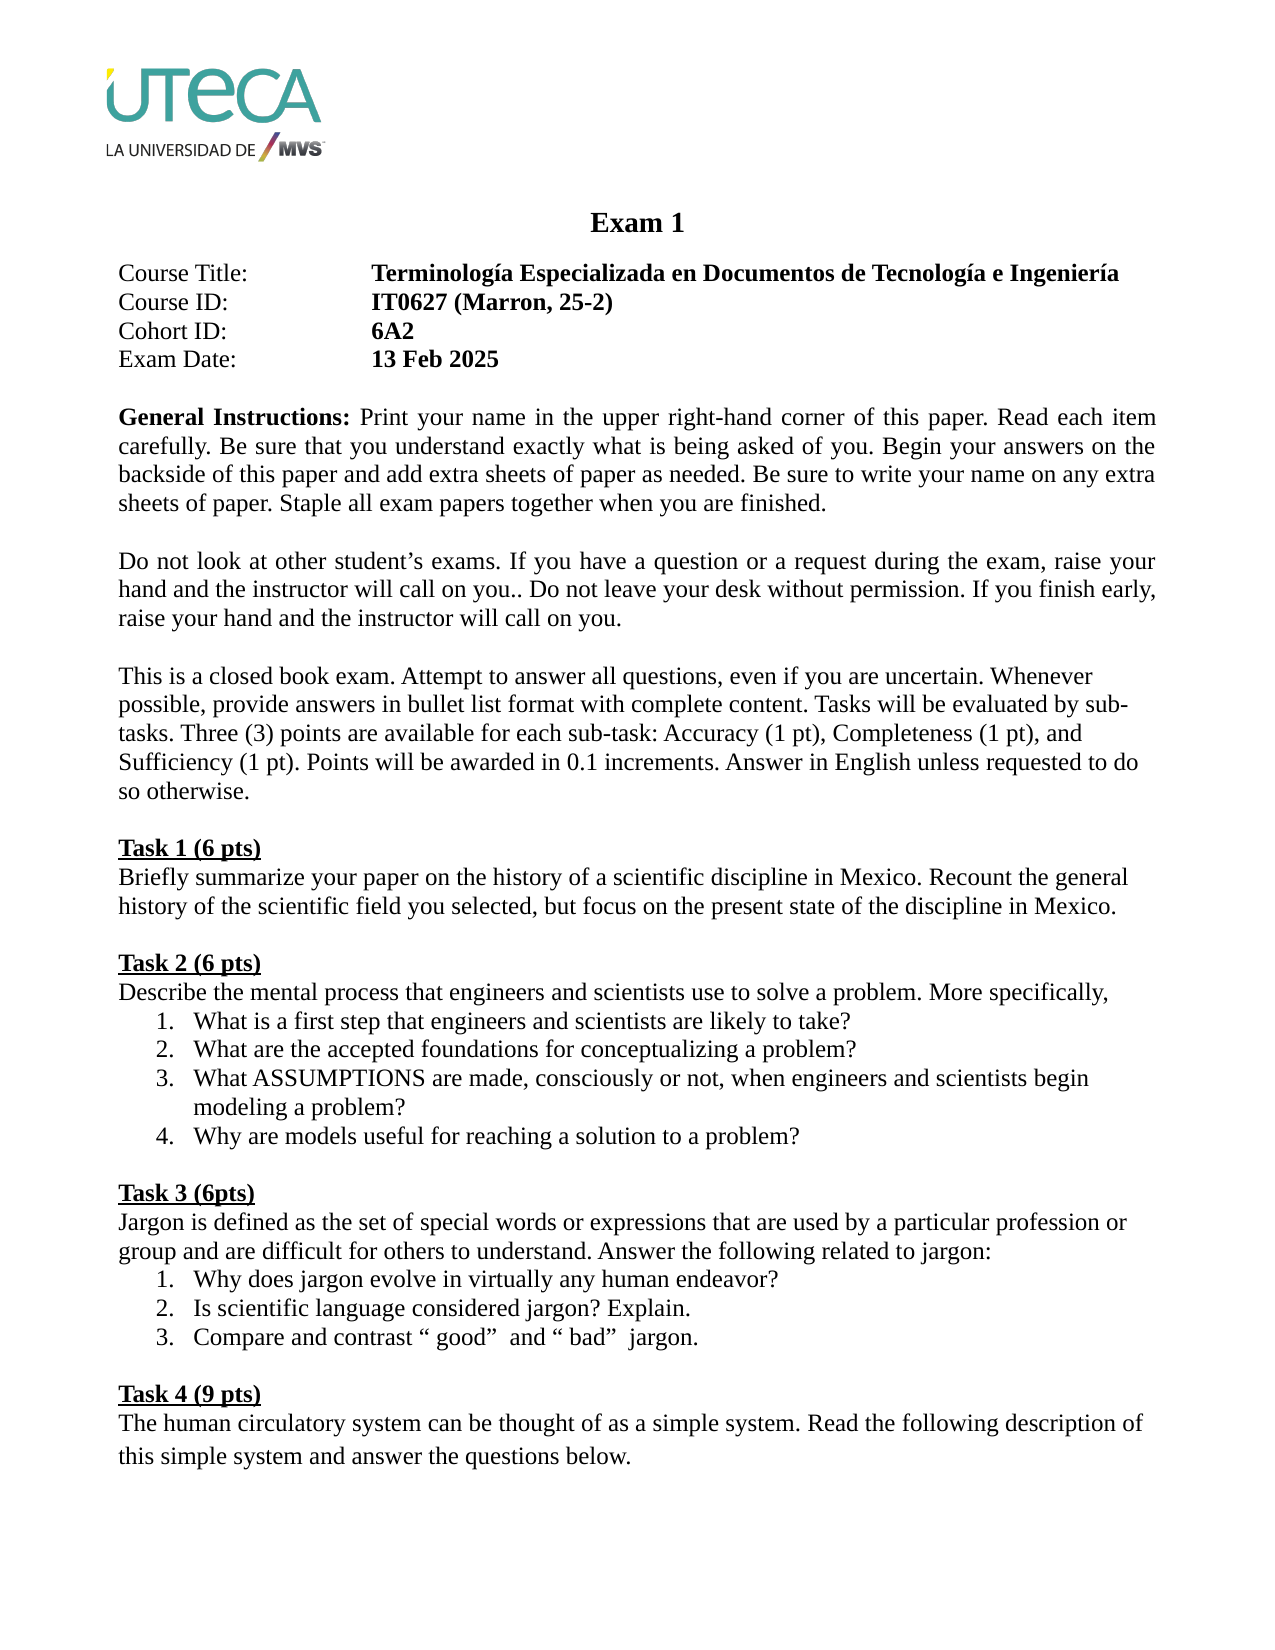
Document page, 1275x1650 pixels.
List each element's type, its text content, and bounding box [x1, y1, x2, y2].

text Task 2 (6 pts) [118, 948, 1157, 977]
table_cell 6A2 [371, 316, 1157, 344]
text Briefly summarize your paper on the history of a scientific discipline in Mexico. Recount the general history of the scientific field you selected, but focus on the present state of the discipline in Mexico. [118, 862, 1157, 919]
table_cell Exam Date: [118, 345, 371, 373]
list What is a first step that engineers and scientists are likely to take? [156, 1006, 1157, 1034]
table_cell 13 Feb 2025 [371, 345, 1157, 373]
text Task 1 (6 pts) [118, 833, 1157, 862]
list Why are models useful for reaching a solution to a problem? [156, 1121, 1157, 1149]
text Exam 1 [118, 205, 1157, 239]
text Do not look at other student’s exams. If you have a question or a request during the exam, raise your hand and the instructor will call on you.. Do not leave your desk without permission. If you finish early, raise your hand and the instructor will call on you. [118, 546, 1157, 632]
text Task 3 (6pts) [118, 1178, 1157, 1207]
text General Instructions: Print your name in the upper right-hand corner of this paper. Read each item carefully. Be sure that you understand exactly what is being asked of you. Begin your answers on the backside of this paper and add extra sheets of paper as needed. Be sure to write your name on any extra sheets of paper. Staple all exam papers together when you are finished. [118, 402, 1157, 517]
table_cell IT0627 (Marron, 25-2) [371, 287, 1157, 316]
list Is scientific language considered jargon? Explain. [156, 1293, 1157, 1322]
text Task 4 (9 pts) [118, 1379, 1157, 1408]
text Describe the mental process that engineers and scientists use to solve a problem. More specifically, [118, 977, 1157, 1006]
list What ASSUMPTIONS are made, consciously or not, when engineers and scientists begin modeling a problem? [156, 1063, 1157, 1121]
table_header Terminología Especializada en Documentos de Tecnología e Ingeniería [371, 258, 1157, 287]
table_header Course Title: [118, 258, 371, 287]
text Jargon is defined as the set of special words or expressions that are used by a particular profession or group and are difficult for others to understand. Answer the following related to jargon: [118, 1207, 1157, 1264]
table_cell Cohort ID: [118, 316, 371, 344]
list Compare and contrast “ good” and “ bad” jargon. [156, 1322, 1157, 1351]
picture [104, 64, 328, 166]
list Why does jargon evolve in virtually any human endeavor? [156, 1264, 1157, 1293]
text The human circulatory system can be thought of as a simple system. Read the following description of this simple system and answer the questions below. [118, 1408, 1157, 1470]
text This is a closed book exam. Attempt to answer all questions, even if you are uncertain. Whenever possible, provide answers in bullet list format with complete content. Tasks will be evaluated by sub-tasks. Three (3) points are available for each sub-task: Accuracy (1 pt), Completeness (1 pt), and Sufficiency (1 pt). Points will be awarded in 0.1 increments. Answer in English unless requested to do so otherwise. [118, 661, 1157, 804]
list What are the accepted foundations for conceptualizing a problem? [156, 1034, 1157, 1063]
table_cell Course ID: [118, 287, 371, 316]
